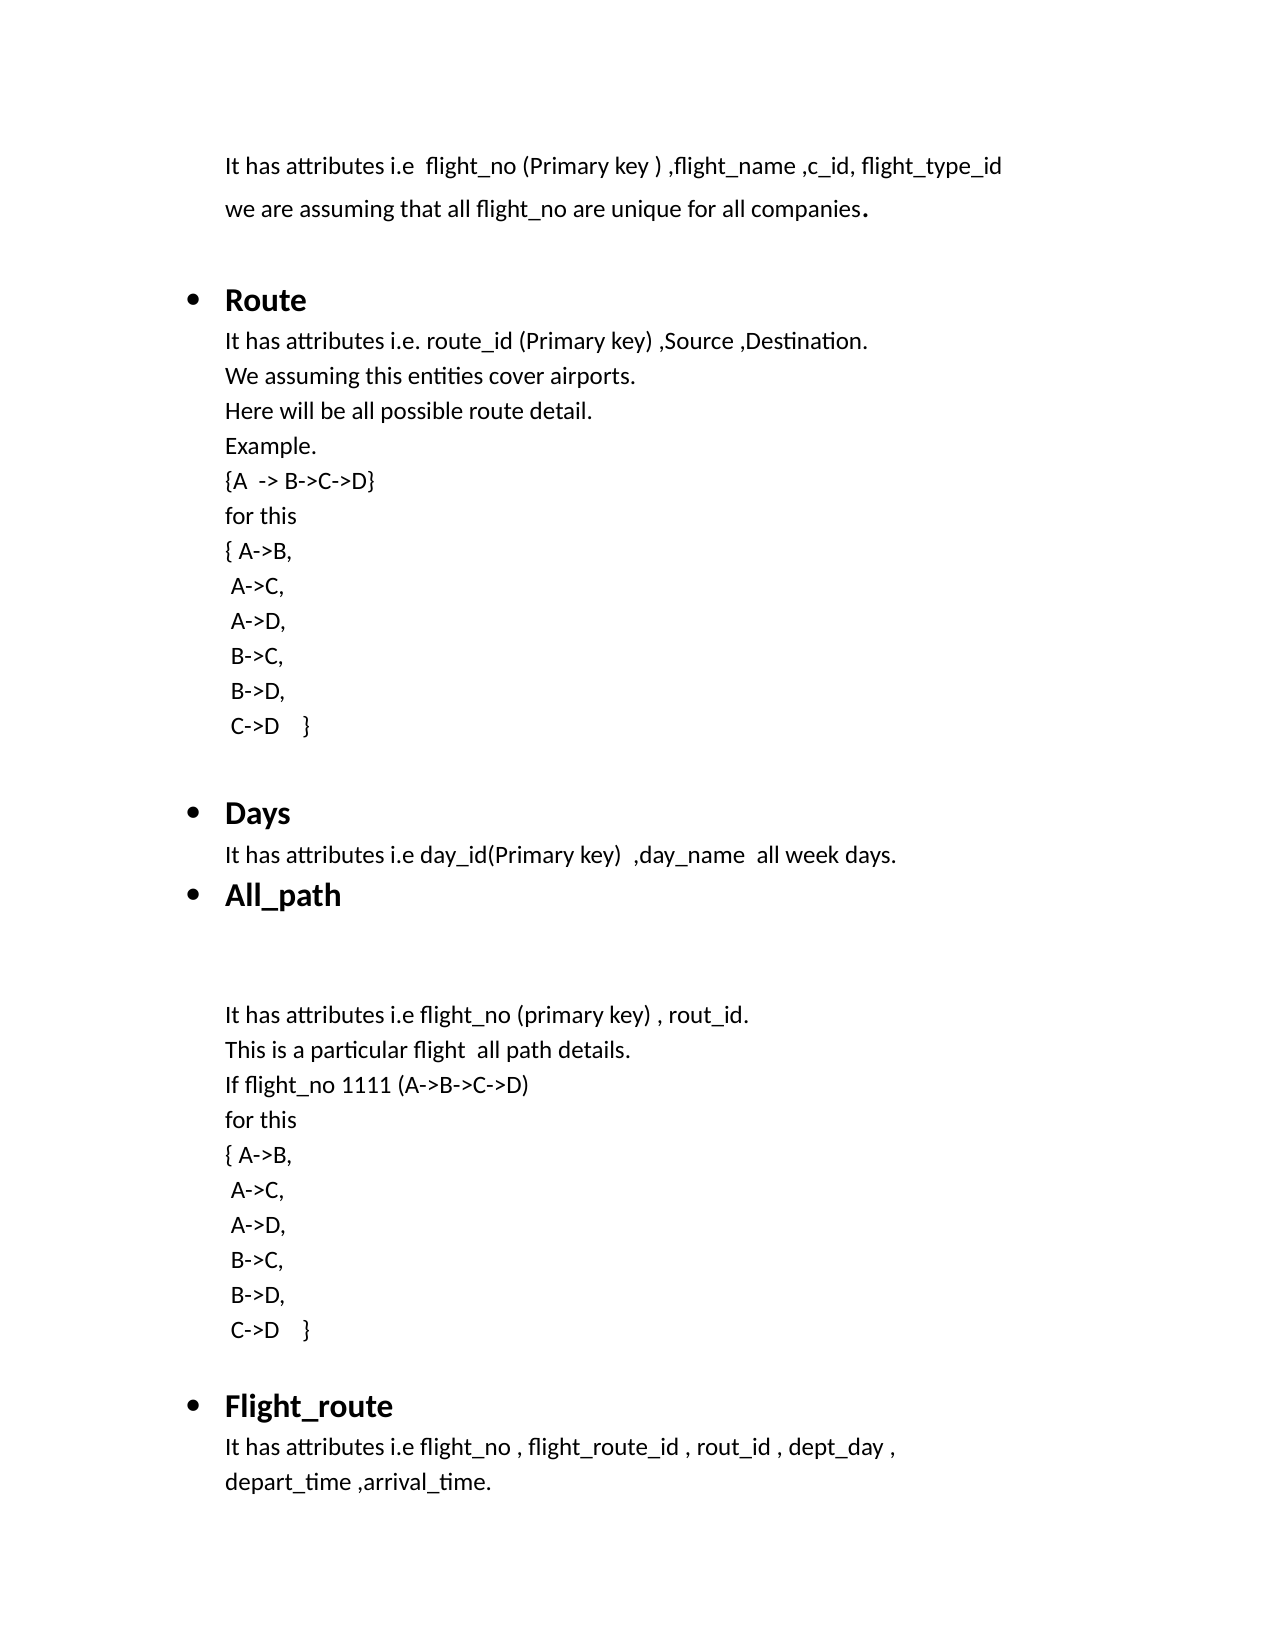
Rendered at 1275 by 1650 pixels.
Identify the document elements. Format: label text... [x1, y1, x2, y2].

list A->D, [225, 605, 1125, 636]
list B->D, [225, 675, 1125, 706]
list It has attributes i.e flight_no (Primary key ) ,flight_name ,c_id, flight_type_id [225, 150, 1125, 181]
list We assuming this entities cover airports. [225, 360, 1125, 391]
list A->D, [225, 1209, 1125, 1240]
list It has attributes i.e. route_id (Primary key) ,Source ,Destination. [225, 325, 1125, 356]
list B->C, [225, 1244, 1125, 1275]
list { A->B, [225, 535, 1125, 566]
list Here will be all possible route detail. [225, 395, 1125, 426]
list Route [187, 278, 1125, 319]
list for this [225, 500, 1125, 531]
list C->D } [225, 710, 1125, 741]
list B->C, [225, 640, 1125, 671]
list Flight_route [187, 1384, 1125, 1425]
list It has attributes i.e flight_no , flight_route_id , rout_id , dept_day , depart_time ,arrival_time. [225, 1431, 1125, 1497]
list All_path [187, 874, 1125, 914]
list Example. [225, 430, 1125, 461]
list {A -> B->C->D} [225, 465, 1125, 496]
list It has attributes i.e flight_no (primary key) , rout_id. [225, 999, 1125, 1030]
list C->D } [225, 1314, 1125, 1345]
list { A->B, [225, 1139, 1125, 1170]
list If flight_no 1111 (A->B->C->D) [225, 1069, 1125, 1100]
list for this [225, 1104, 1125, 1135]
list A->C, [225, 1174, 1125, 1205]
list A->C, [225, 570, 1125, 601]
list Days [187, 792, 1125, 833]
list we are assuming that all flight_no are unique for all companies. [225, 185, 1125, 226]
list B->D, [225, 1279, 1125, 1310]
list It has attributes i.e day_id(Primary key) ,day_name all week days. [225, 839, 1125, 869]
list This is a particular flight all path details. [225, 1034, 1125, 1065]
